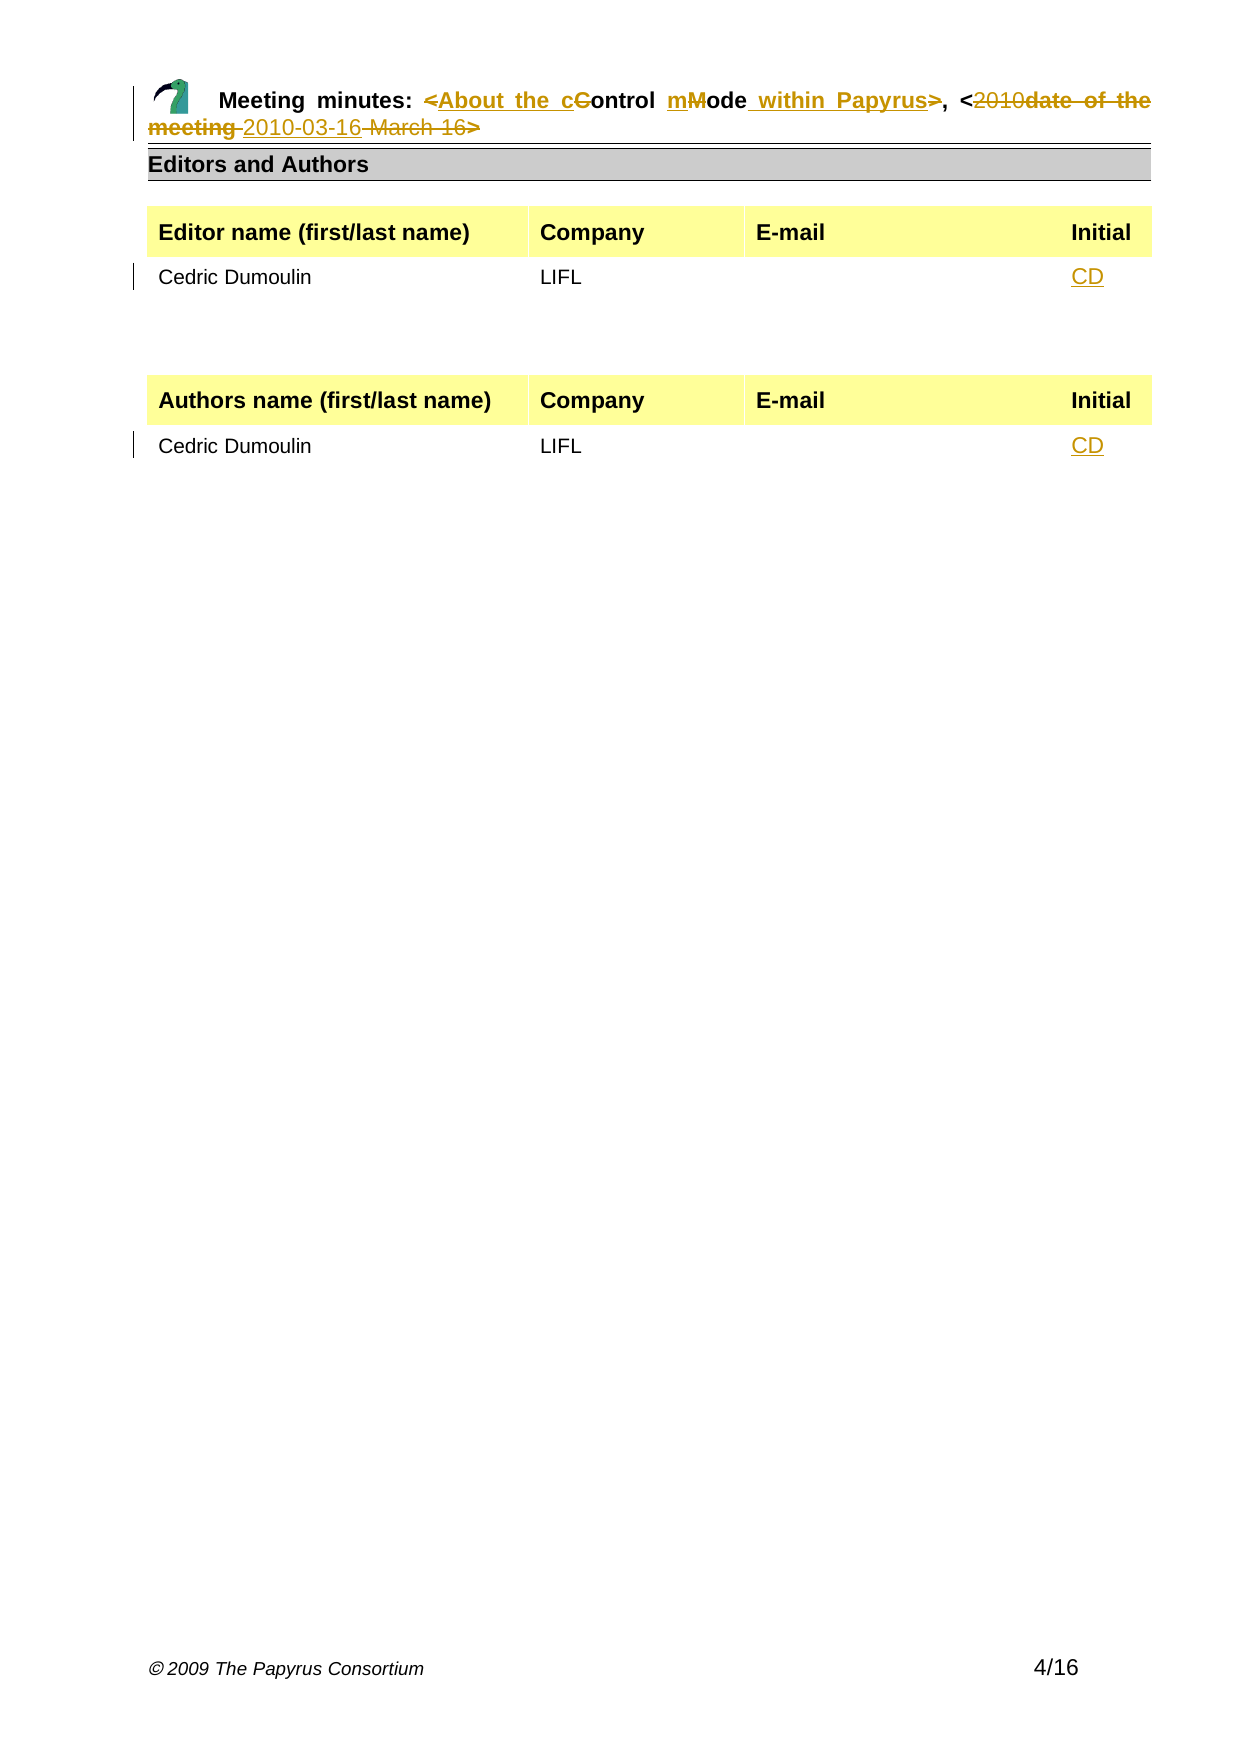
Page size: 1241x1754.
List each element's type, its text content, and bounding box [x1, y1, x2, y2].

table_header Company [529, 206, 744, 257]
table_cell LIFL [529, 425, 744, 464]
table_header E-mail [745, 375, 1060, 425]
picture [153, 79, 189, 114]
table_header Initial [1060, 206, 1152, 257]
table_cell Cedric Dumoulin [147, 257, 528, 296]
table_cell LIFL [529, 257, 744, 296]
table_cell Cedric Dumoulin [147, 425, 528, 464]
table_cell [745, 425, 1060, 464]
table_cell CD [1060, 257, 1152, 296]
subtitle Editors and Authors [148, 149, 1151, 180]
table_cell CD [1060, 425, 1152, 464]
table_header Authors name (first/last name) [147, 375, 528, 425]
table_cell [745, 257, 1060, 296]
table_header Initial [1060, 375, 1152, 425]
table_header Company [529, 375, 744, 425]
table_header E-mail [745, 206, 1060, 257]
table_header Editor name (first/last name) [147, 206, 528, 257]
